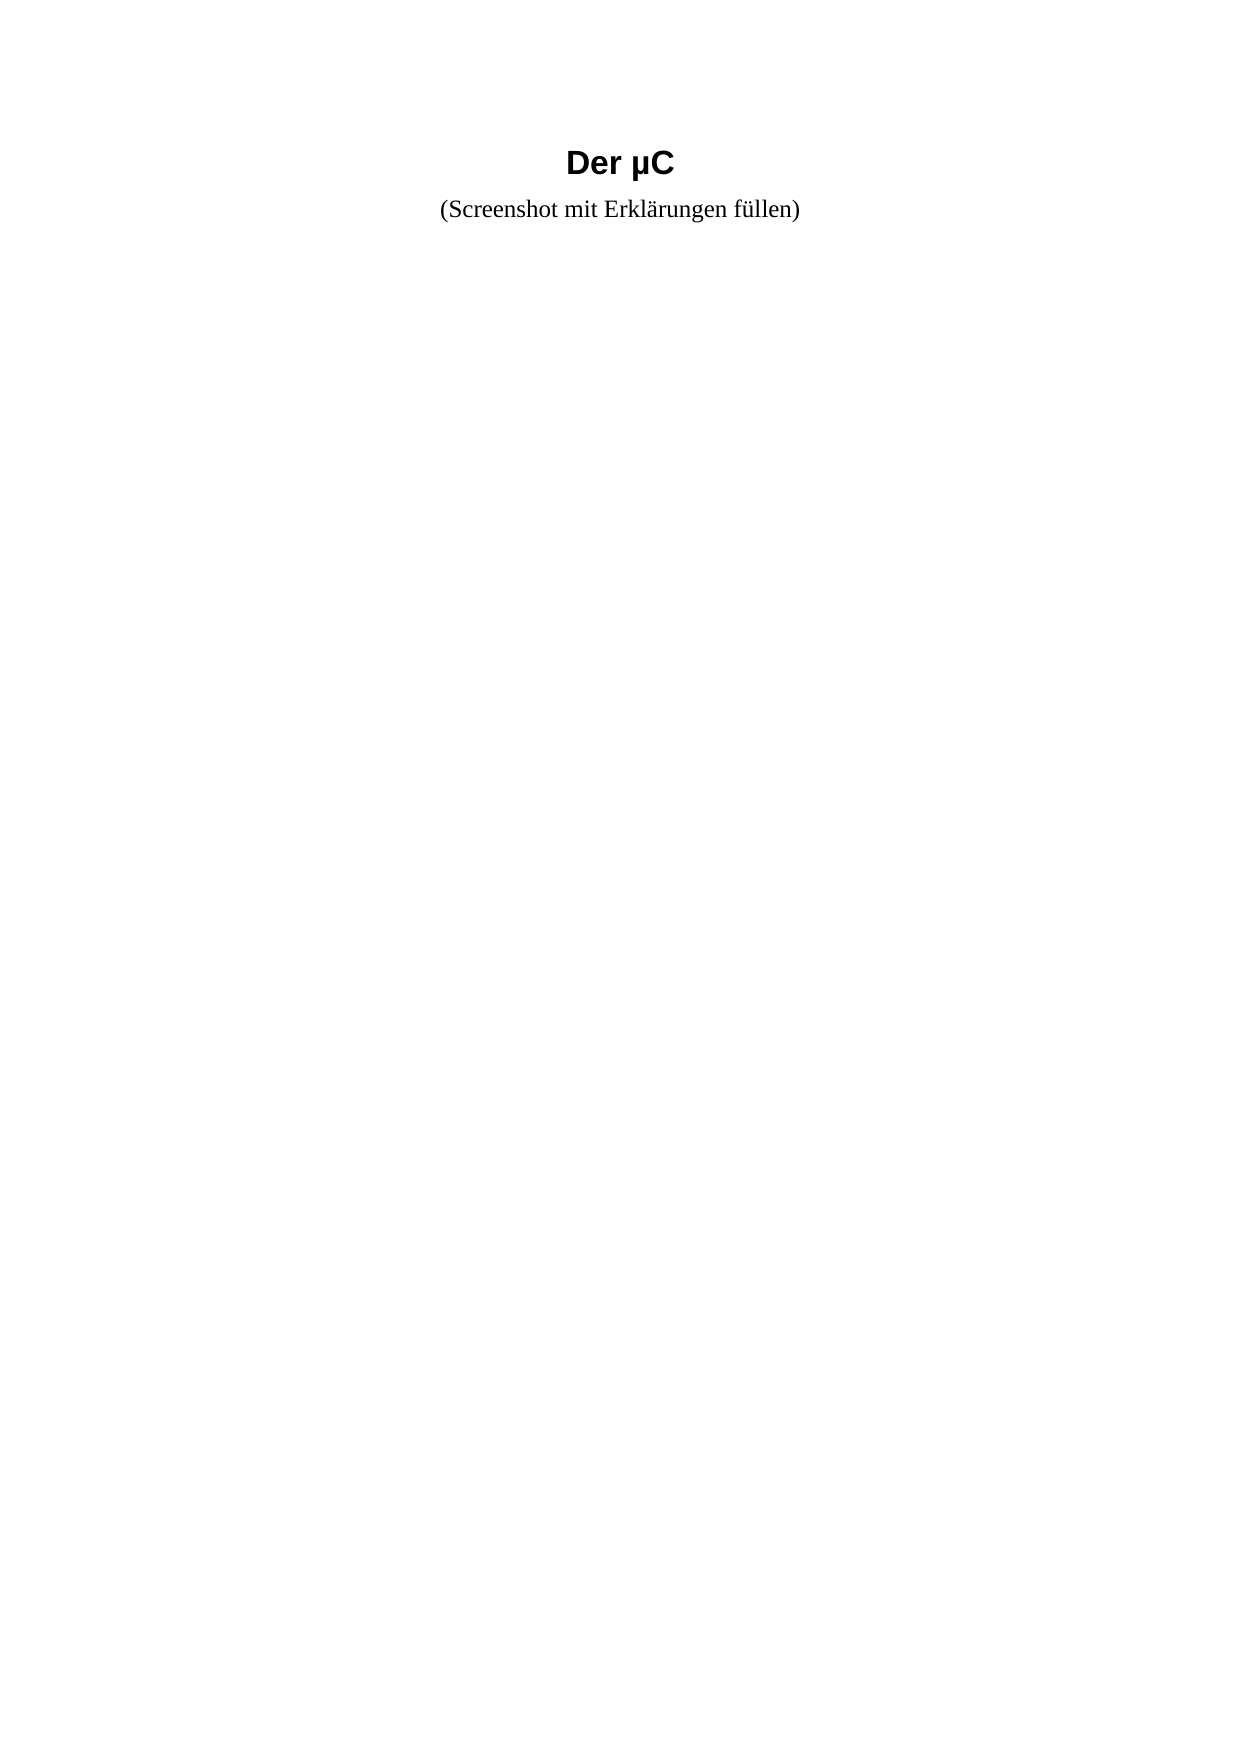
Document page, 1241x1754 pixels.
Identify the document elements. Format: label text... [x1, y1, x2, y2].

subtitle (Screenshot mit Erklärungen füllen) [118, 194, 1122, 223]
subtitle Der µC [118, 143, 1122, 182]
